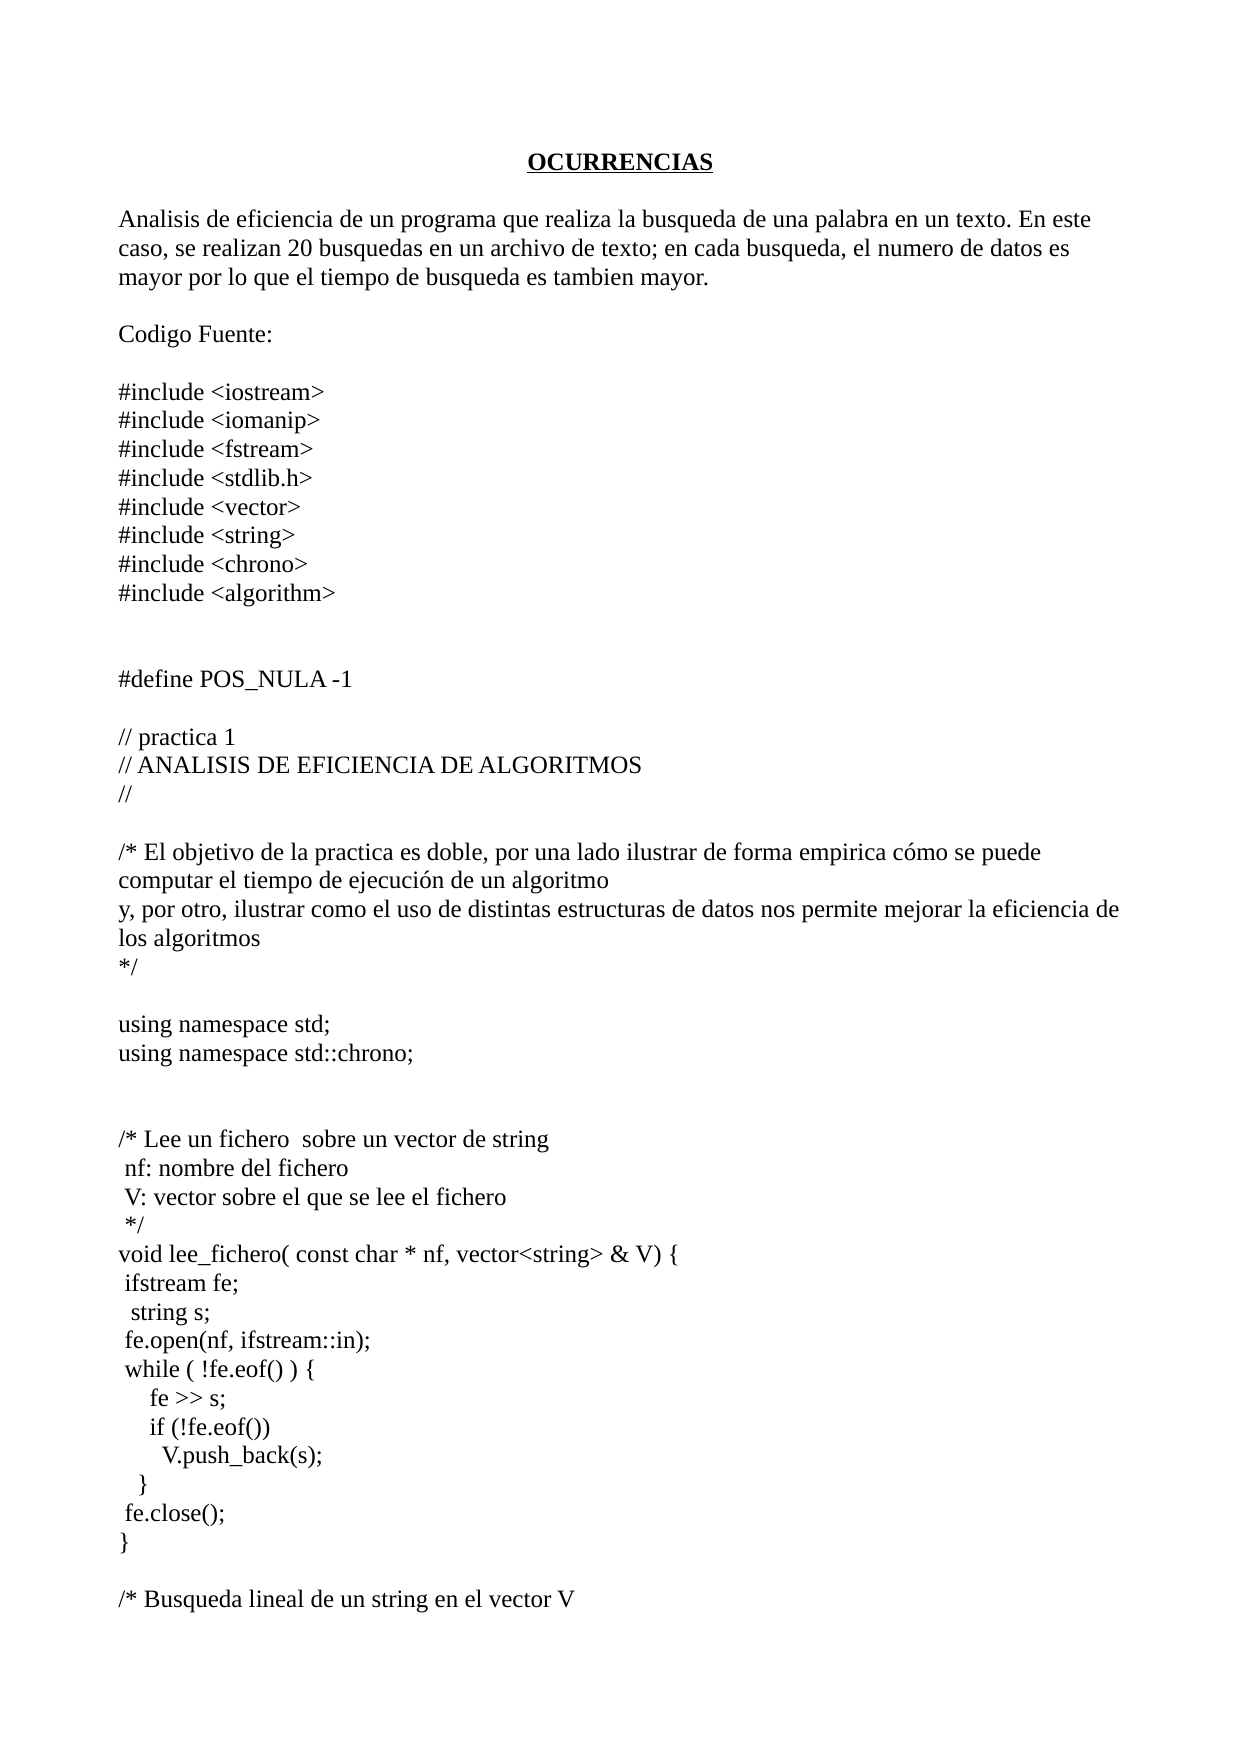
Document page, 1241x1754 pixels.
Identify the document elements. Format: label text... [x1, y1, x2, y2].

text fe >> s; [118, 1383, 1122, 1412]
text #include <vector> [118, 492, 1122, 521]
text } [118, 1527, 1122, 1556]
text } [118, 1469, 1122, 1498]
text fe.open(nf, ifstream::in); [118, 1326, 1122, 1354]
text // practica 1 [118, 722, 1122, 751]
text string s; [118, 1297, 1122, 1326]
text #include <chrono> [118, 549, 1122, 578]
text nf: nombre del fichero [118, 1153, 1122, 1182]
text #define POS_NULA -1 [118, 664, 1122, 693]
text if (!fe.eof()) [118, 1412, 1122, 1441]
text Codigo Fuente: [118, 319, 1122, 348]
text #include <fstream> [118, 434, 1122, 463]
text OCURRENCIAS [118, 147, 1122, 176]
text #include <iomanip> [118, 406, 1122, 434]
text /* El objetivo de la practica es doble, por una lado ilustrar de forma empirica cómo se puede computar el tiempo de ejecución de un algoritmo [118, 837, 1122, 894]
text y, por otro, ilustrar como el uso de distintas estructuras de datos nos permite mejorar la eficiencia de los algoritmos [118, 894, 1122, 952]
text #include <iostream> [118, 377, 1122, 406]
text // [118, 779, 1122, 808]
text ifstream fe; [118, 1268, 1122, 1297]
text V: vector sobre el que se lee el fichero [118, 1182, 1122, 1211]
text */ [118, 1211, 1122, 1239]
text // ANALISIS DE EFICIENCIA DE ALGORITMOS [118, 751, 1122, 779]
text #include <stdlib.h> [118, 463, 1122, 492]
text while ( !fe.eof() ) { [118, 1354, 1122, 1383]
text using namespace std; [118, 1009, 1122, 1038]
text /* Lee un fichero sobre un vector de string [118, 1124, 1122, 1153]
text V.push_back(s); [118, 1441, 1122, 1469]
text #include <string> [118, 521, 1122, 549]
text void lee_fichero( const char * nf, vector<string> & V) { [118, 1239, 1122, 1268]
text */ [118, 952, 1122, 981]
text fe.close(); [118, 1498, 1122, 1527]
text /* Busqueda lineal de un string en el vector V [118, 1584, 1122, 1613]
text #include <algorithm> [118, 578, 1122, 607]
text Analisis de eficiencia de un programa que realiza la busqueda de una palabra en un texto. En este caso, se realizan 20 busquedas en un archivo de texto; en cada busqueda, el numero de datos es mayor por lo que el tiempo de busqueda es tambien mayor. [118, 204, 1122, 291]
text using namespace std::chrono; [118, 1038, 1122, 1067]
